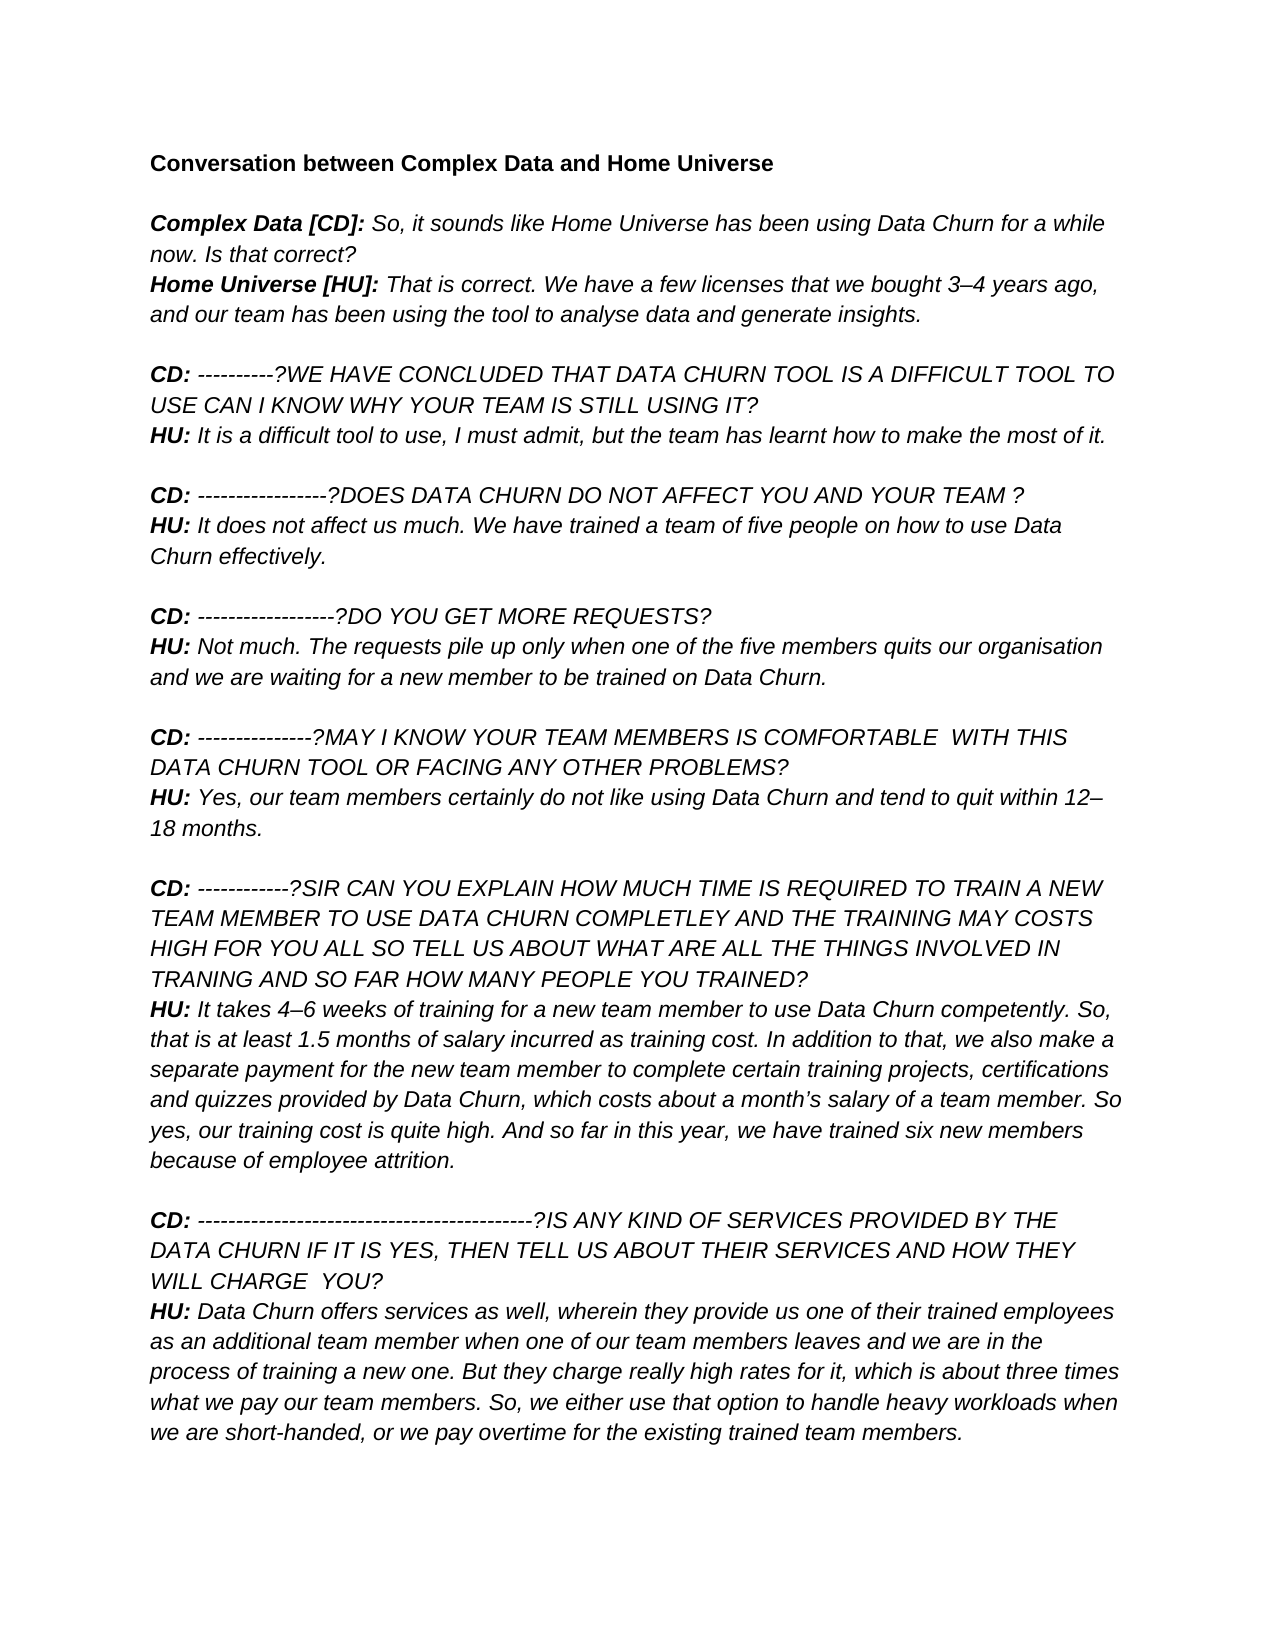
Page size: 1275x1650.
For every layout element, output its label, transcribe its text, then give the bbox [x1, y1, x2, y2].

text CD: ---------------?MAY I KNOW YOUR TEAM MEMBERS IS COMFORTABLE WITH THIS DATA CHURN TOOL OR FACING ANY OTHER PROBLEMS? [150, 724, 1125, 781]
text CD: ------------?SIR CAN YOU EXPLAIN HOW MUCH TIME IS REQUIRED TO TRAIN A NEW TEAM MEMBER TO USE DATA CHURN COMPLETLEY AND THE TRAINING MAY COSTS HIGH FOR YOU ALL SO TELL US ABOUT WHAT ARE ALL THE THINGS INVOLVED IN TRANING AND SO FAR HOW MANY PEOPLE YOU TRAINED? [150, 875, 1125, 992]
text HU: It takes 4–6 weeks of training for a new team member to use Data Churn competently. So, that is at least 1.5 months of salary incurred as training cost. In addition to that, we also make a separate payment for the new team member to complete certain training projects, certifications and quizzes provided by Data Churn, which costs about a month’s salary of a team member. So yes, our training cost is quite high. And so far in this year, we have trained six new members because of employee attrition. [150, 996, 1125, 1173]
text HU: Yes, our team members certainly do not like using Data Churn and tend to quit within 12–18 months. [150, 784, 1125, 841]
text CD: ------------------?DO YOU GET MORE REQUESTS? [150, 603, 1125, 629]
text CD: --------------------------------------------?IS ANY KIND OF SERVICES PROVIDED BY THE DATA CHURN IF IT IS YES, THEN TELL US ABOUT THEIR SERVICES AND HOW THEY WILL CHARGE YOU? [150, 1207, 1125, 1294]
text HU: It is a difficult tool to use, I must admit, but the team has learnt how to make the most of it. [150, 422, 1125, 448]
text HU: Not much. The requests pile up only when one of the five members quits our organisation and we are waiting for a new member to be trained on Data Churn. [150, 633, 1125, 690]
text CD: ----------?WE HAVE CONCLUDED THAT DATA CHURN TOOL IS A DIFFICULT TOOL TO USE CAN I KNOW WHY YOUR TEAM IS STILL USING IT? [150, 361, 1125, 418]
text Conversation between Complex Data and Home Universe [150, 150, 1125, 176]
text HU: It does not affect us much. We have trained a team of five people on how to use Data Churn effectively. [150, 512, 1125, 569]
text Home Universe [HU]: That is correct. We have a few licenses that we bought 3–4 years ago, and our team has been using the tool to analyse data and generate insights. [150, 271, 1125, 327]
text HU: Data Churn offers services as well, wherein they provide us one of their trained employees as an additional team member when one of our team members leaves and we are in the process of training a new one. But they charge really high rates for it, which is about three times what we pay our team members. So, we either use that option to handle heavy workloads when we are short-handed, or we pay overtime for the existing trained team members. [150, 1298, 1125, 1445]
text Complex Data [CD]: So, it sounds like Home Universe has been using Data Churn for a while now. Is that correct? [150, 210, 1125, 267]
text CD: -----------------?DOES DATA CHURN DO NOT AFFECT YOU AND YOUR TEAM ? [150, 482, 1125, 509]
